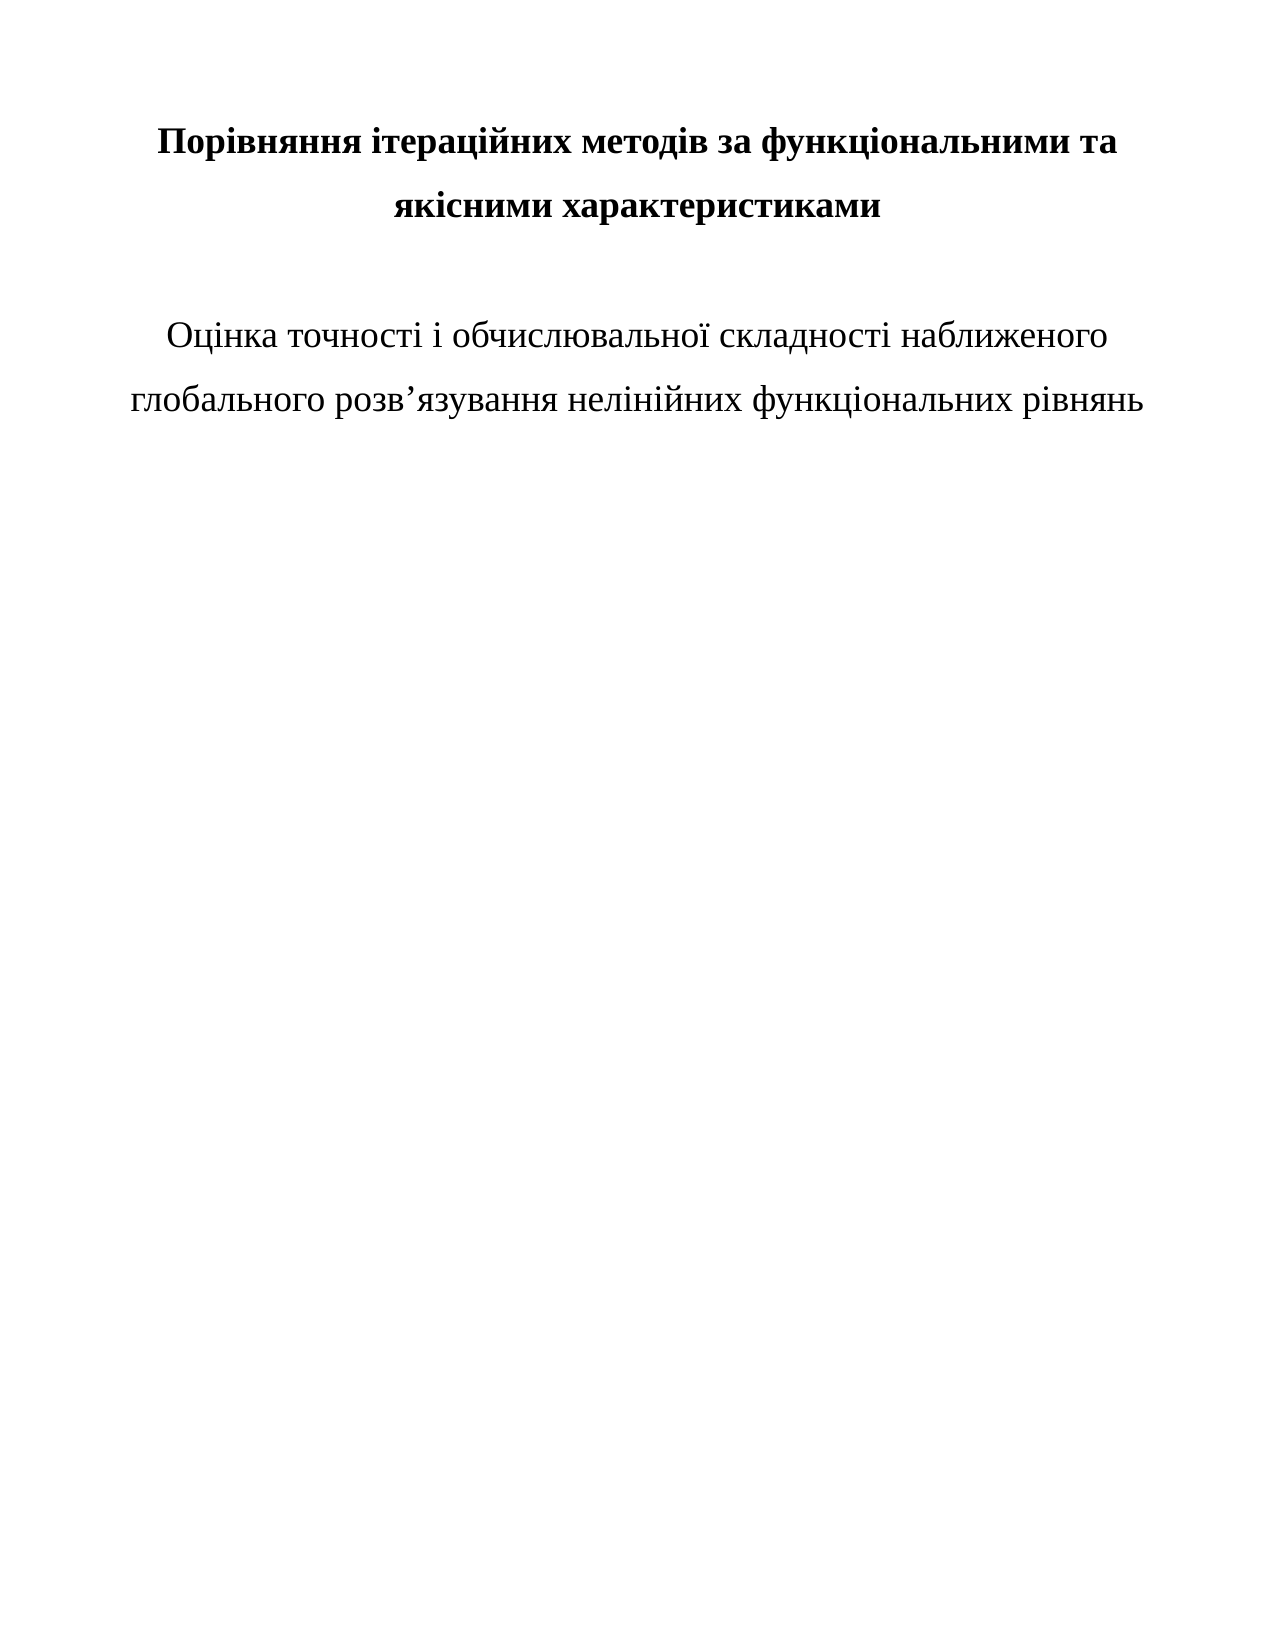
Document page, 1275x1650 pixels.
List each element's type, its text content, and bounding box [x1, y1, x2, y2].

text Оцінка точності і обчислювальної складності наближеного глобального розв’язування нелінійних функціональних рівнянь [118, 312, 1157, 420]
text Порівняння ітераційних методів за функціональними та якісними характеристиками [118, 118, 1157, 226]
